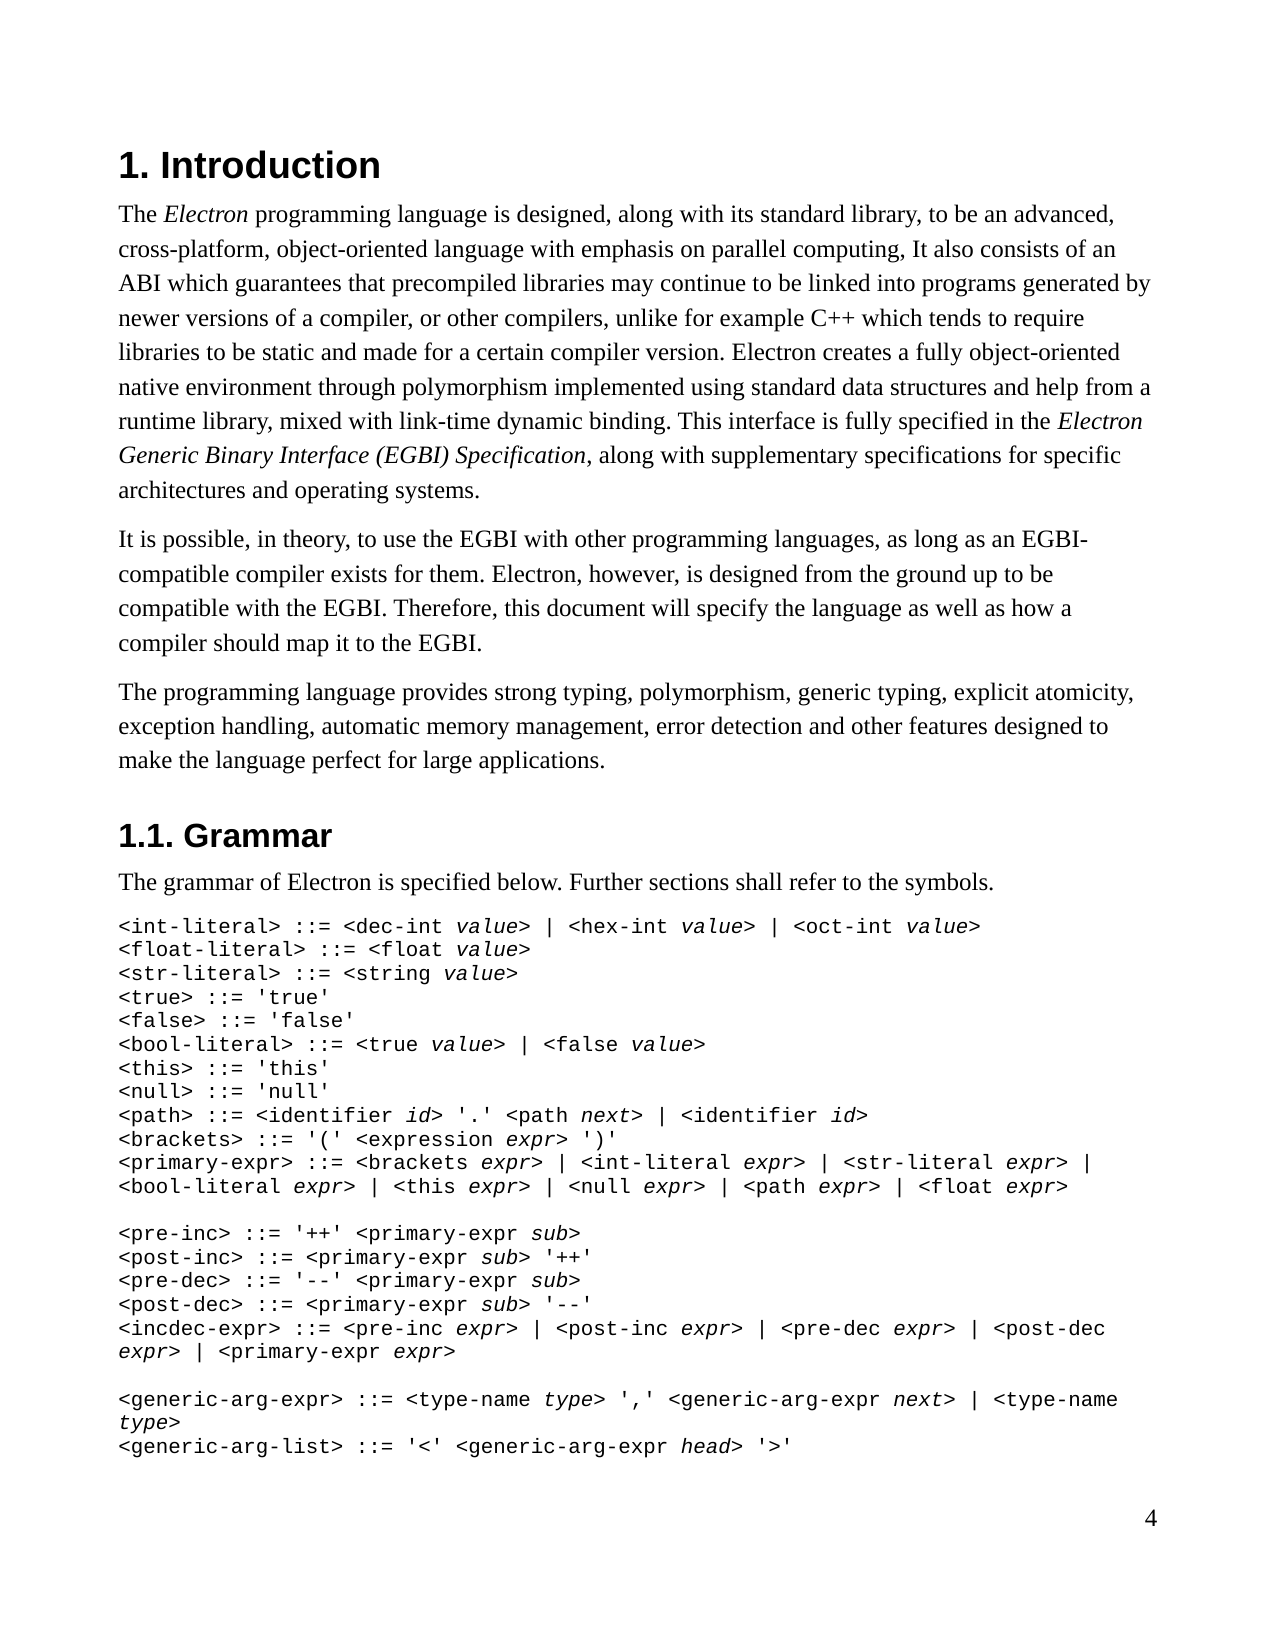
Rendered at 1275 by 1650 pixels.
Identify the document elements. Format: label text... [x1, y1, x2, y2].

text The programming language provides strong typing, polymorphism, generic typing, explicit atomicity, exception handling, automatic memory management, error detection and other features designed to make the language perfect for large applications. [118, 677, 1157, 774]
text <post-inc> ::= <primary-expr sub> '++' [118, 1247, 1157, 1270]
text <float-literal> ::= <float value> [118, 939, 1157, 963]
text <post-dec> ::= <primary-expr sub> '--' [118, 1294, 1157, 1318]
subtitle 1. Introduction [118, 143, 1157, 187]
text <str-literal> ::= <string value> [118, 963, 1157, 987]
text <path> ::= <identifier id> '.' <path next> | <identifier id> [118, 1105, 1157, 1128]
text <pre-dec> ::= '--' <primary-expr sub> [118, 1270, 1157, 1294]
text <true> ::= 'true' [118, 987, 1157, 1010]
text The Electron programming language is designed, along with its standard library, to be an advanced, cross-platform, object-oriented language with emphasis on parallel computing, It also consists of an ABI which guarantees that precompiled libraries may continue to be linked into programs generated by newer versions of a compiler, or other compilers, unlike for example C++ which tends to require libraries to be static and made for a certain compiler version. Electron creates a fully object-oriented native environment through polymorphism implemented using standard data structures and help from a runtime library, mixed with link-time dynamic binding. This interface is fully specified in the Electron Generic Binary Interface (EGBI) Specification, along with supplementary specifications for specific architectures and operating systems. [118, 199, 1157, 504]
text The grammar of Electron is specified below. Further sections shall refer to the symbols. [118, 867, 1157, 895]
text <generic-arg-list> ::= '<' <generic-arg-expr head> '>' [118, 1436, 1157, 1459]
subtitle 1.1. Grammar [118, 816, 1157, 854]
text <null> ::= 'null' [118, 1081, 1157, 1105]
text <false> ::= 'false' [118, 1010, 1157, 1034]
text <incdec-expr> ::= <pre-inc expr> | <post-inc expr> | <pre-dec expr> | <post-dec expr> | <primary-expr expr> [118, 1318, 1157, 1365]
text <int-literal> ::= <dec-int value> | <hex-int value> | <oct-int value> [118, 916, 1157, 939]
text <this> ::= 'this' [118, 1058, 1157, 1081]
text <bool-literal> ::= <true value> | <false value> [118, 1034, 1157, 1058]
text <pre-inc> ::= '++' <primary-expr sub> [118, 1223, 1157, 1247]
text It is possible, in theory, to use the EGBI with other programming languages, as long as an EGBI-compatible compiler exists for them. Electron, however, is designed from the ground up to be compatible with the EGBI. Therefore, this document will specify the language as well as how a compiler should map it to the EGBI. [118, 524, 1157, 656]
text <generic-arg-expr> ::= <type-name type> ',' <generic-arg-expr next> | <type-name type> [118, 1389, 1157, 1436]
text <primary-expr> ::= <brackets expr> | <int-literal expr> | <str-literal expr> | <bool-literal expr> | <this expr> | <null expr> | <path expr> | <float expr> [118, 1152, 1157, 1199]
text <brackets> ::= '(' <expression expr> ')' [118, 1128, 1157, 1152]
